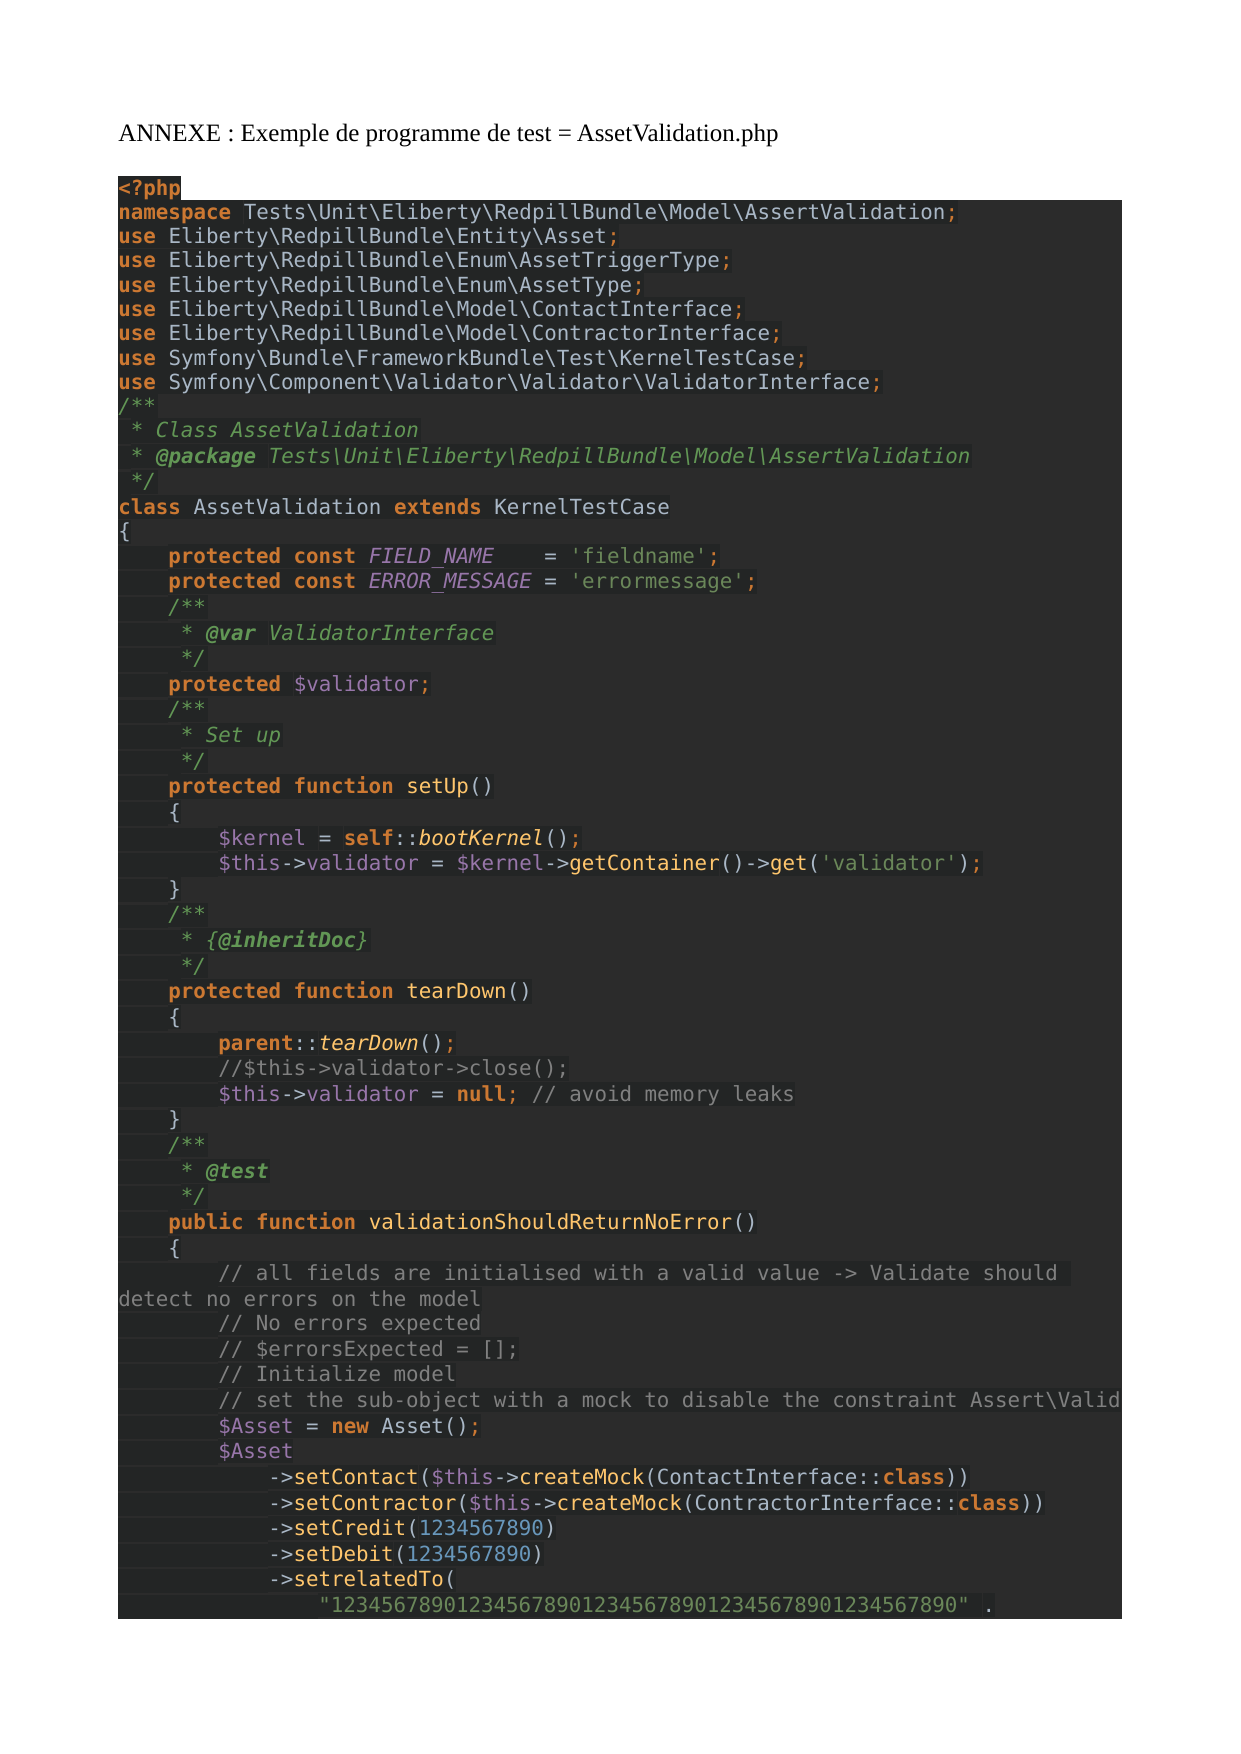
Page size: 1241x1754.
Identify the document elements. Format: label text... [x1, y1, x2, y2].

text parent::tearDown(); [118, 1031, 1122, 1056]
text use Symfony\Component\Validator\Validator\ValidatorInterface; [118, 370, 1122, 394]
text */ [118, 954, 1122, 979]
text ANNEXE : Exemple de programme de test = AssetValidation.php [118, 118, 1122, 147]
text */ [118, 1184, 1122, 1210]
text $this->validator = $kernel->getContainer()->get('validator'); [118, 851, 1122, 877]
text // $errorsExpected = []; [118, 1337, 1122, 1362]
text protected const ERROR_MESSAGE = 'errormessage'; [118, 569, 1122, 595]
text * @package Tests\Unit\Eliberty\RedpillBundle\Model\AssertValidation [118, 444, 1122, 469]
text ->setDebit(1234567890) [118, 1542, 1122, 1567]
text // all fields are initialised with a valid value -> Validate should detect no errors on the model [118, 1261, 1122, 1311]
text /** [118, 394, 1122, 418]
text use Eliberty\RedpillBundle\Entity\Asset; [118, 224, 1122, 248]
text * Set up [118, 723, 1122, 749]
text ->setCredit(1234567890) [118, 1516, 1122, 1542]
text /** [118, 595, 1122, 621]
text } [118, 877, 1122, 902]
text protected $validator; [118, 672, 1122, 697]
text ->setContractor($this->createMock(ContractorInterface::class)) [118, 1491, 1122, 1516]
text { [118, 800, 1122, 826]
text use Eliberty\RedpillBundle\Model\ContractorInterface; [118, 321, 1122, 346]
text use Symfony\Bundle\FrameworkBundle\Test\KernelTestCase; [118, 346, 1122, 370]
text $kernel = self::bootKernel(); [118, 826, 1122, 851]
text namespace Tests\Unit\Eliberty\RedpillBundle\Model\AssertValidation; [118, 200, 1122, 224]
text // Initialize model [118, 1362, 1122, 1388]
text use Eliberty\RedpillBundle\Model\ContactInterface; [118, 297, 1122, 321]
text //$this->validator->close(); [118, 1056, 1122, 1082]
text protected function setUp() [118, 774, 1122, 800]
text * Class AssetValidation [118, 418, 1122, 444]
text use Eliberty\RedpillBundle\Enum\AssetTriggerType; [118, 248, 1122, 273]
text * {@inheritDoc} [118, 928, 1122, 954]
text <?php [118, 176, 1122, 200]
text */ [118, 749, 1122, 774]
text $Asset = new Asset(); [118, 1414, 1122, 1439]
text // set the sub-object with a mock to disable the constraint Assert\Valid [118, 1388, 1122, 1414]
text /** [118, 902, 1122, 928]
text "12345678901234567890123456789012345678901234567890" . [118, 1593, 1122, 1619]
text /** [118, 697, 1122, 723]
text use Eliberty\RedpillBundle\Enum\AssetType; [118, 273, 1122, 297]
text $Asset [118, 1439, 1122, 1465]
text class AssetValidation extends KernelTestCase [118, 495, 1122, 519]
text * @test [118, 1159, 1122, 1184]
text } [118, 1107, 1122, 1133]
text public function validationShouldReturnNoError() [118, 1210, 1122, 1236]
text /** [118, 1133, 1122, 1159]
text protected const FIELD_NAME = 'fieldname'; [118, 544, 1122, 569]
text */ [118, 469, 1122, 495]
text // No errors expected [118, 1311, 1122, 1337]
text ->setrelatedTo( [118, 1567, 1122, 1593]
text $this->validator = null; // avoid memory leaks [118, 1082, 1122, 1107]
text { [118, 1005, 1122, 1031]
text ->setContact($this->createMock(ContactInterface::class)) [118, 1465, 1122, 1491]
text { [118, 519, 1122, 544]
text { [118, 1236, 1122, 1261]
text protected function tearDown() [118, 979, 1122, 1005]
text * @var ValidatorInterface [118, 621, 1122, 646]
text */ [118, 646, 1122, 672]
